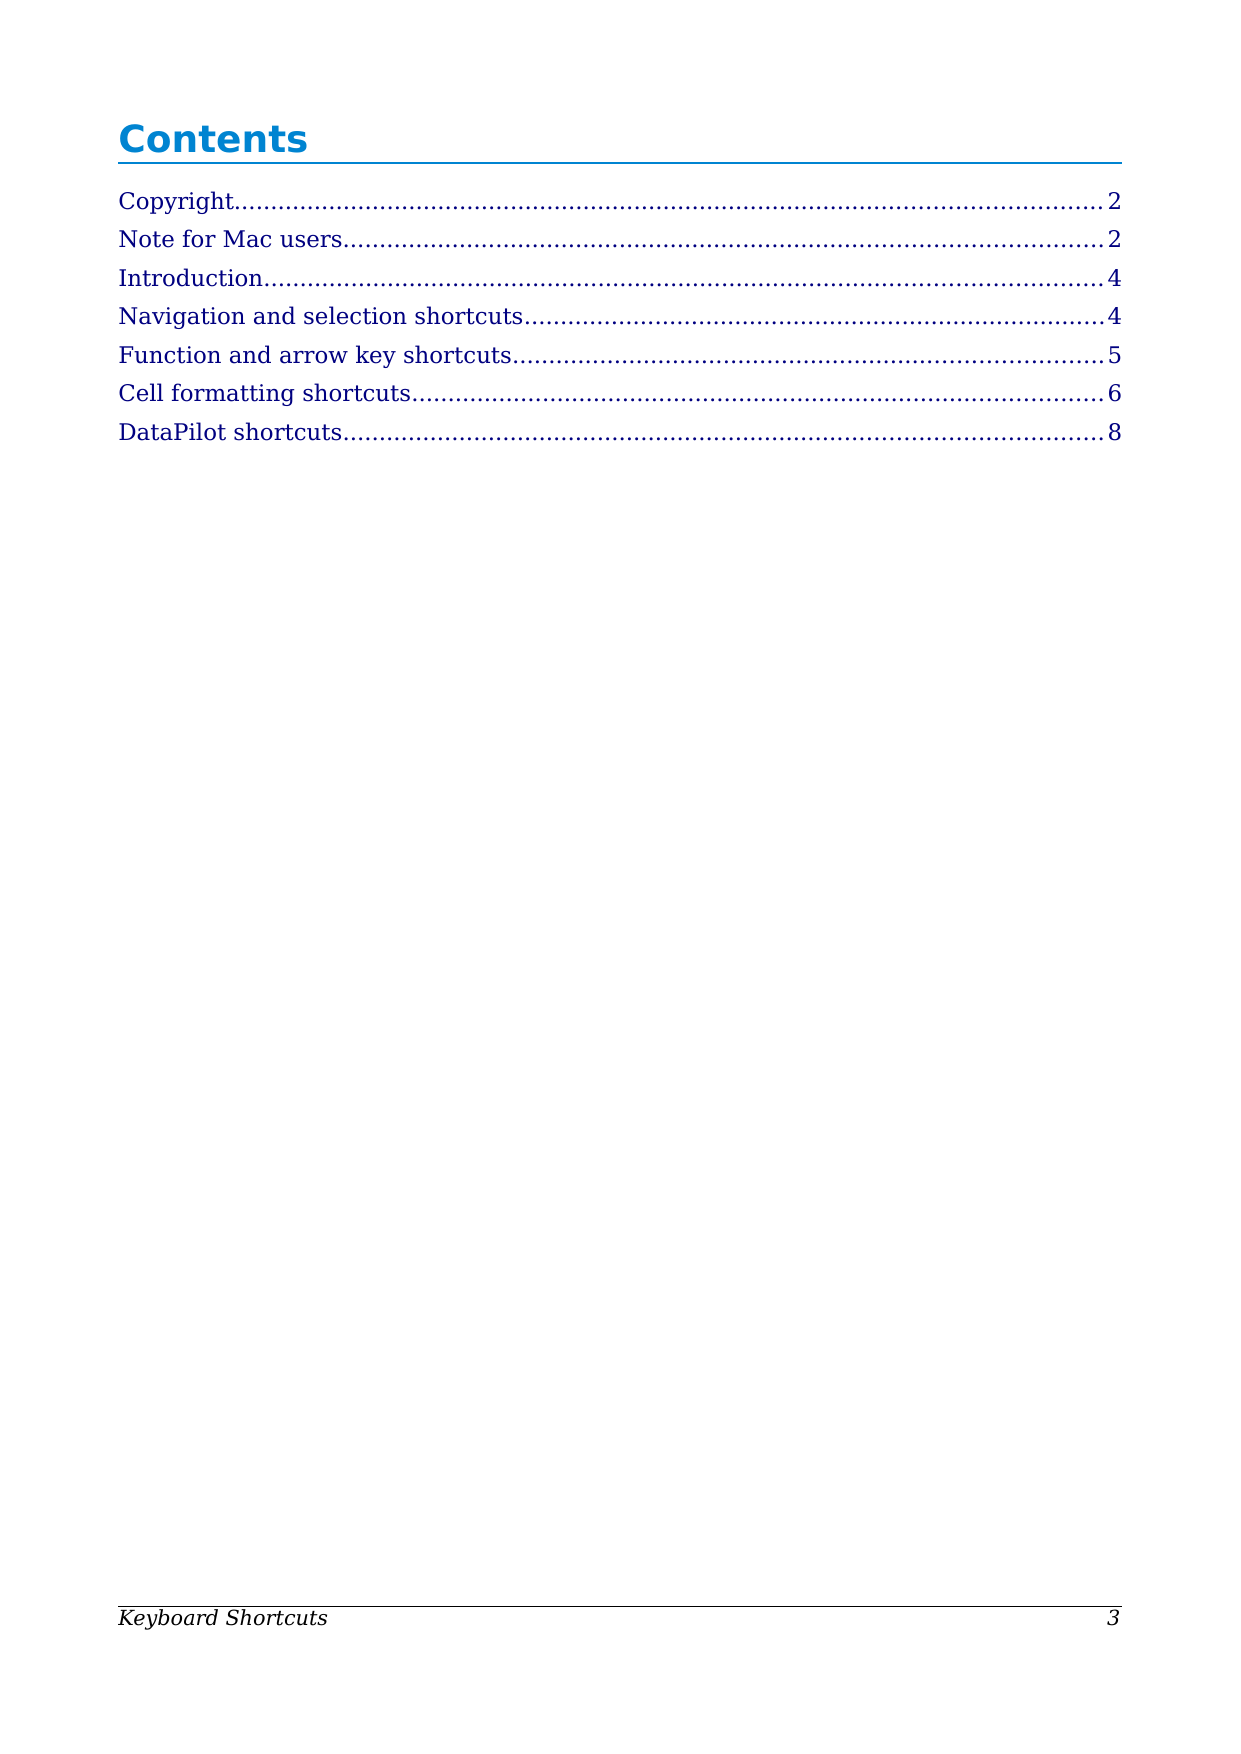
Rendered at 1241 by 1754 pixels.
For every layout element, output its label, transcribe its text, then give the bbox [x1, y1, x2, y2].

text DataPilot shortcuts 8 [118, 419, 1122, 445]
text Contents [118, 118, 1122, 162]
text Introduction 4 [118, 265, 1122, 292]
text Cell formatting shortcuts 6 [118, 380, 1122, 407]
text Navigation and selection shortcuts 4 [118, 303, 1122, 330]
text Note for Mac users 2 [118, 226, 1122, 253]
text Function and arrow key shortcuts 5 [118, 342, 1122, 368]
text Copyright 2 [118, 188, 1122, 215]
